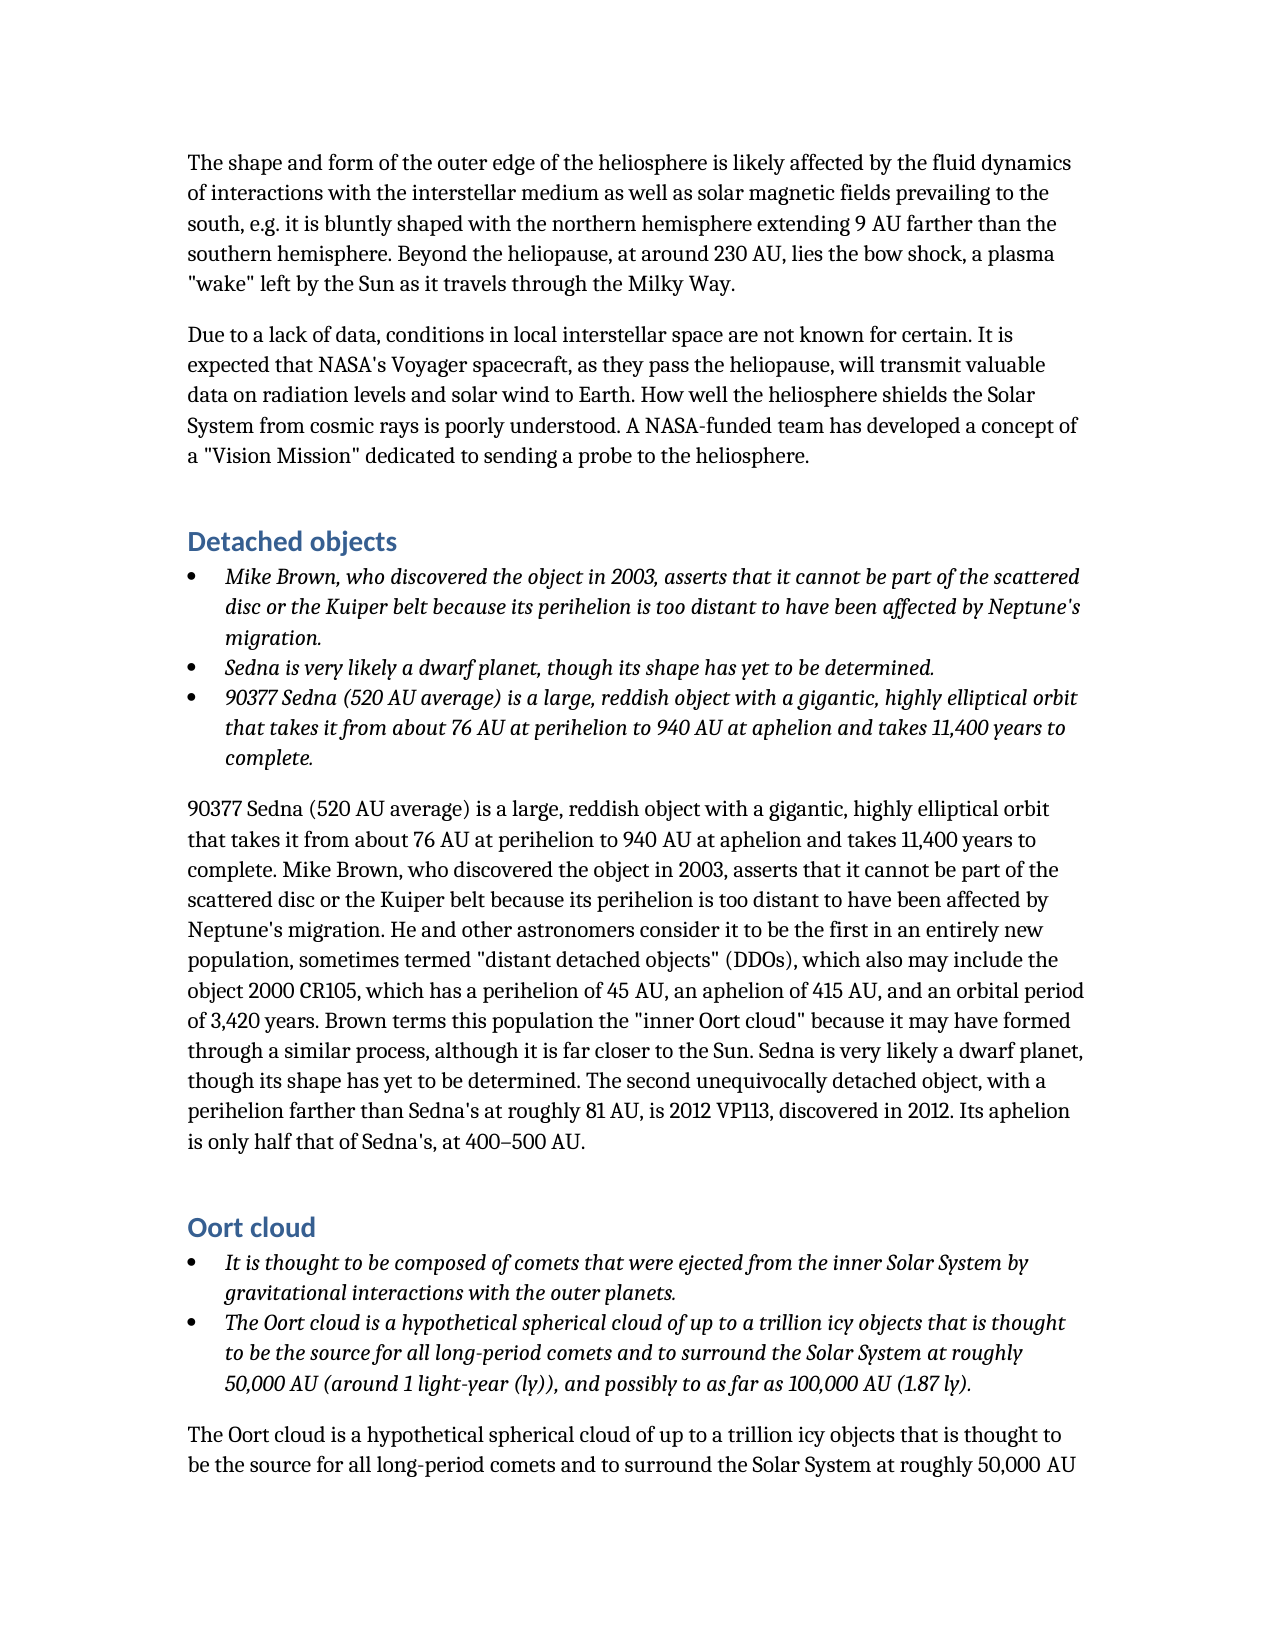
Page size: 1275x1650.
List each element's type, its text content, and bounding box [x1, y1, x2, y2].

list Mike Brown, who discovered the object in 2003, asserts that it cannot be part of the scattered disc or the Kuiper belt because its perihelion is too distant to have been affected by Neptune's migration. [187, 564, 1087, 651]
text 90377 Sedna (520 AU average) is a large, reddish object with a gigantic, highly elliptical orbit that takes it from about 76 AU at perihelion to 940 AU at aphelion and takes 11,400 years to complete. Mike Brown, who discovered the object in 2003, asserts that it cannot be part of the scattered disc or the Kuiper belt because its perihelion is too distant to have been affected by Neptune's migration. He and other astronomers consider it to be the first in an entirely new population, sometimes termed "distant detached objects" (DDOs), which also may include the object 2000 CR105, which has a perihelion of 45 AU, an aphelion of 415 AU, and an orbital period of 3,420 years. Brown terms this population the "inner Oort cloud" because it may have formed through a similar process, although it is far closer to the Sun. Sedna is very likely a dwarf planet, though its shape has yet to be determined. The second unequivocally detached object, with a perihelion farther than Sedna's at roughly 81 AU, is 2012 VP113, discovered in 2012. Its aphelion is only half that of Sedna's, at 400–500 AU. [187, 796, 1087, 1155]
subtitle Detached objects [187, 523, 1087, 558]
list Sedna is very likely a dwarf planet, though its shape has yet to be determined. [187, 654, 1087, 681]
subtitle Oort cloud [187, 1209, 1087, 1244]
text Due to a lack of data, conditions in local interstellar space are not known for certain. It is expected that NASA's Voyager spacecraft, as they pass the heliopause, will transmit valuable data on radiation levels and solar wind to Earth. How well the heliosphere shields the Solar System from cosmic rays is poorly understood. A NASA-funded team has developed a concept of a "Vision Mission" dedicated to sending a probe to the heliosphere. [187, 322, 1087, 469]
text The shape and form of the outer edge of the heliosphere is likely affected by the fluid dynamics of interactions with the interstellar medium as well as solar magnetic fields prevailing to the south, e.g. it is bluntly shaped with the northern hemisphere extending 9 AU farther than the southern hemisphere. Beyond the heliopause, at around 230 AU, lies the bow shock, a plasma "wake" left by the Sun as it travels through the Milky Way. [187, 150, 1087, 297]
text The Oort cloud is a hypothetical spherical cloud of up to a trillion icy objects that is thought to be the source for all long-period comets and to surround the Solar System at roughly 50,000 AU [187, 1421, 1087, 1478]
list 90377 Sedna (520 AU average) is a large, reddish object with a gigantic, highly elliptical orbit that takes it from about 76 AU at perihelion to 940 AU at aphelion and takes 11,400 years to complete. [187, 685, 1087, 771]
list It is thought to be composed of comets that were ejected from the inner Solar System by gravitational interactions with the outer planets. [187, 1249, 1087, 1306]
list The Oort cloud is a hypothetical spherical cloud of up to a trillion icy objects that is thought to be the source for all long-period comets and to surround the Solar System at roughly 50,000 AU (around 1 light-year (ly)), and possibly to as far as 100,000 AU (1.87 ly). [187, 1310, 1087, 1397]
